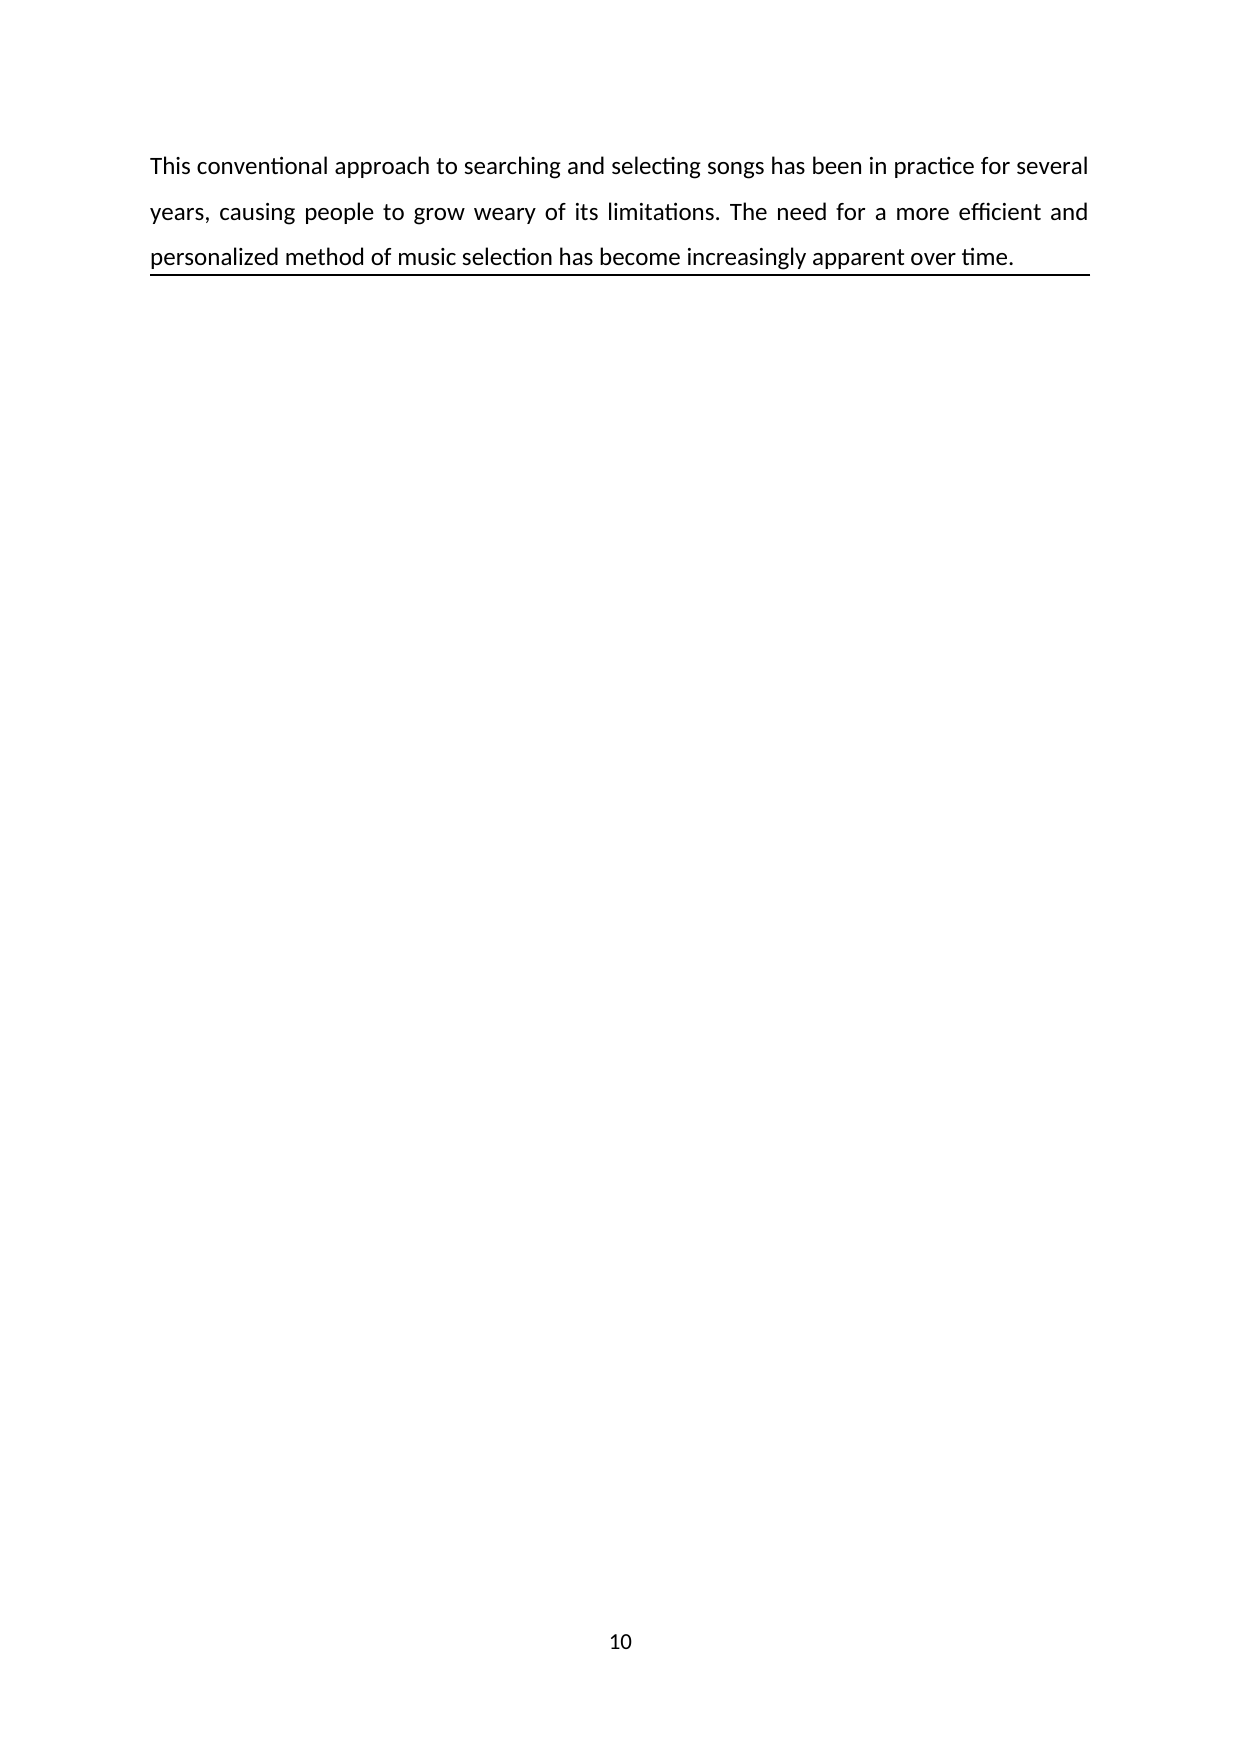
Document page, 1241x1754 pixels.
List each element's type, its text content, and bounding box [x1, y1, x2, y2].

text This conventional approach to searching and selecting songs has been in practice for several years, causing people to grow weary of its limitations. The need for a more efficient and personalized method of music selection has become increasingly apparent over time. [150, 150, 1090, 274]
